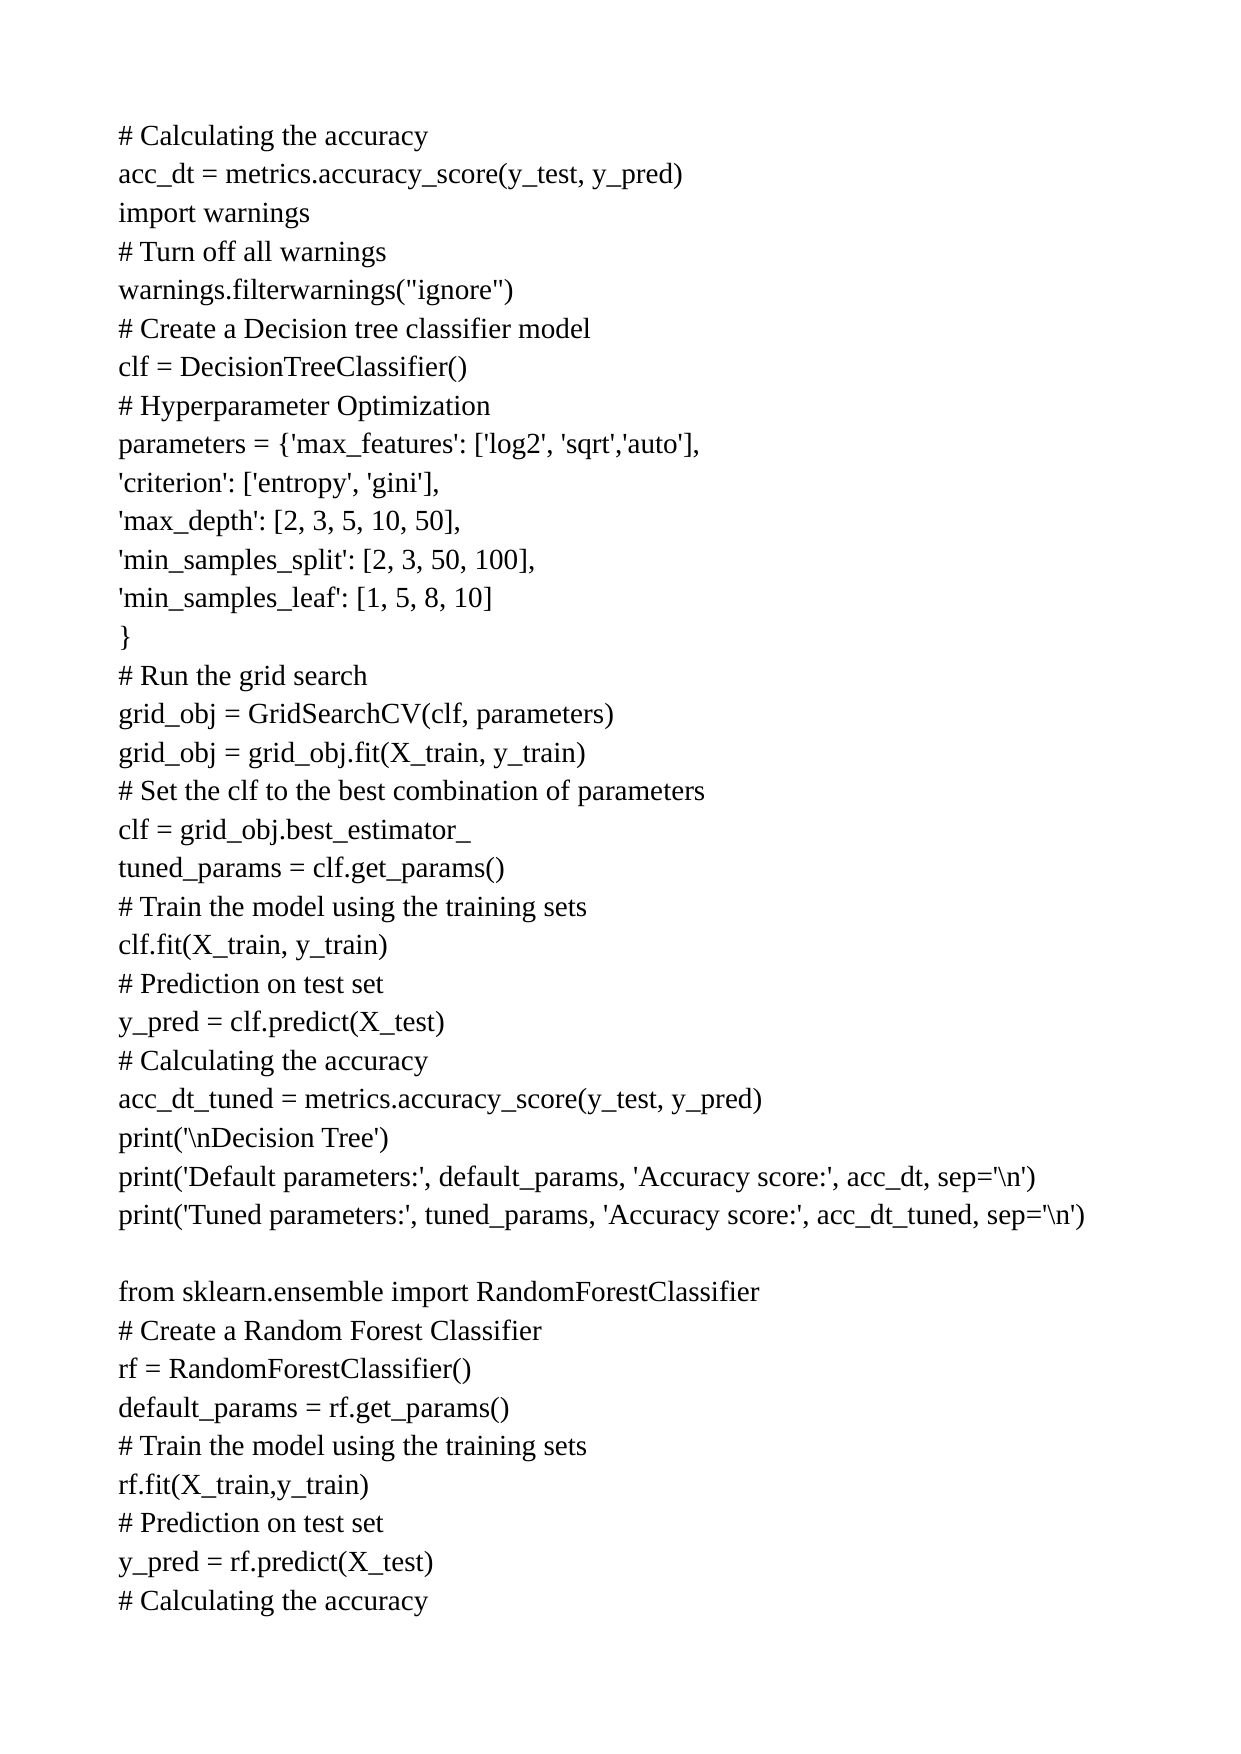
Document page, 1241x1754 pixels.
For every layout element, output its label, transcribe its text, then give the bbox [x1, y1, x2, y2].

text } [118, 619, 1122, 653]
text # Turn off all warnings [118, 234, 1122, 267]
text y_pred = clf.predict(X_test) [118, 1004, 1122, 1038]
text # Calculating the accuracy [118, 1043, 1122, 1077]
text import warnings [118, 195, 1122, 229]
text # Create a Random Forest Classifier [118, 1313, 1122, 1346]
text print('Tuned parameters:', tuned_params, 'Accuracy score:', acc_dt_tuned, sep='\n') [118, 1197, 1122, 1231]
text # Train the model using the training sets [118, 889, 1122, 922]
text parameters = {'max_features': ['log2', 'sqrt','auto'], [118, 426, 1122, 460]
text 'criterion': ['entropy', 'gini'], [118, 465, 1122, 498]
text print('Default parameters:', default_params, 'Accuracy score:', acc_dt, sep='\n') [118, 1159, 1122, 1192]
text 'min_samples_split': [2, 3, 50, 100], [118, 542, 1122, 576]
text rf.fit(X_train,y_train) [118, 1467, 1122, 1501]
text default_params = rf.get_params() [118, 1390, 1122, 1423]
text # Train the model using the training sets [118, 1428, 1122, 1462]
text rf = RandomForestClassifier() [118, 1351, 1122, 1385]
text grid_obj = GridSearchCV(clf, parameters) [118, 696, 1122, 730]
text from sklearn.ensemble import RandomForestClassifier [118, 1274, 1122, 1308]
text clf = DecisionTreeClassifier() [118, 349, 1122, 383]
text grid_obj = grid_obj.fit(X_train, y_train) [118, 735, 1122, 768]
text # Prediction on test set [118, 966, 1122, 999]
text # Set the clf to the best combination of parameters [118, 773, 1122, 807]
text # Prediction on test set [118, 1506, 1122, 1539]
text # Run the grid search [118, 658, 1122, 691]
text # Calculating the accuracy [118, 1583, 1122, 1616]
text tuned_params = clf.get_params() [118, 850, 1122, 884]
text acc_dt = metrics.accuracy_score(y_test, y_pred) [118, 157, 1122, 190]
text # Create a Decision tree classifier model [118, 311, 1122, 344]
text y_pred = rf.predict(X_test) [118, 1544, 1122, 1578]
text # Calculating the accuracy [118, 118, 1122, 152]
text print('\nDecision Tree') [118, 1120, 1122, 1154]
text 'min_samples_leaf': [1, 5, 8, 10] [118, 581, 1122, 614]
text # Hyperparameter Optimization [118, 388, 1122, 421]
text warnings.filterwarnings("ignore") [118, 272, 1122, 306]
text clf.fit(X_train, y_train) [118, 927, 1122, 961]
text 'max_depth': [2, 3, 5, 10, 50], [118, 503, 1122, 537]
text acc_dt_tuned = metrics.accuracy_score(y_test, y_pred) [118, 1082, 1122, 1115]
text clf = grid_obj.best_estimator_ [118, 812, 1122, 845]
